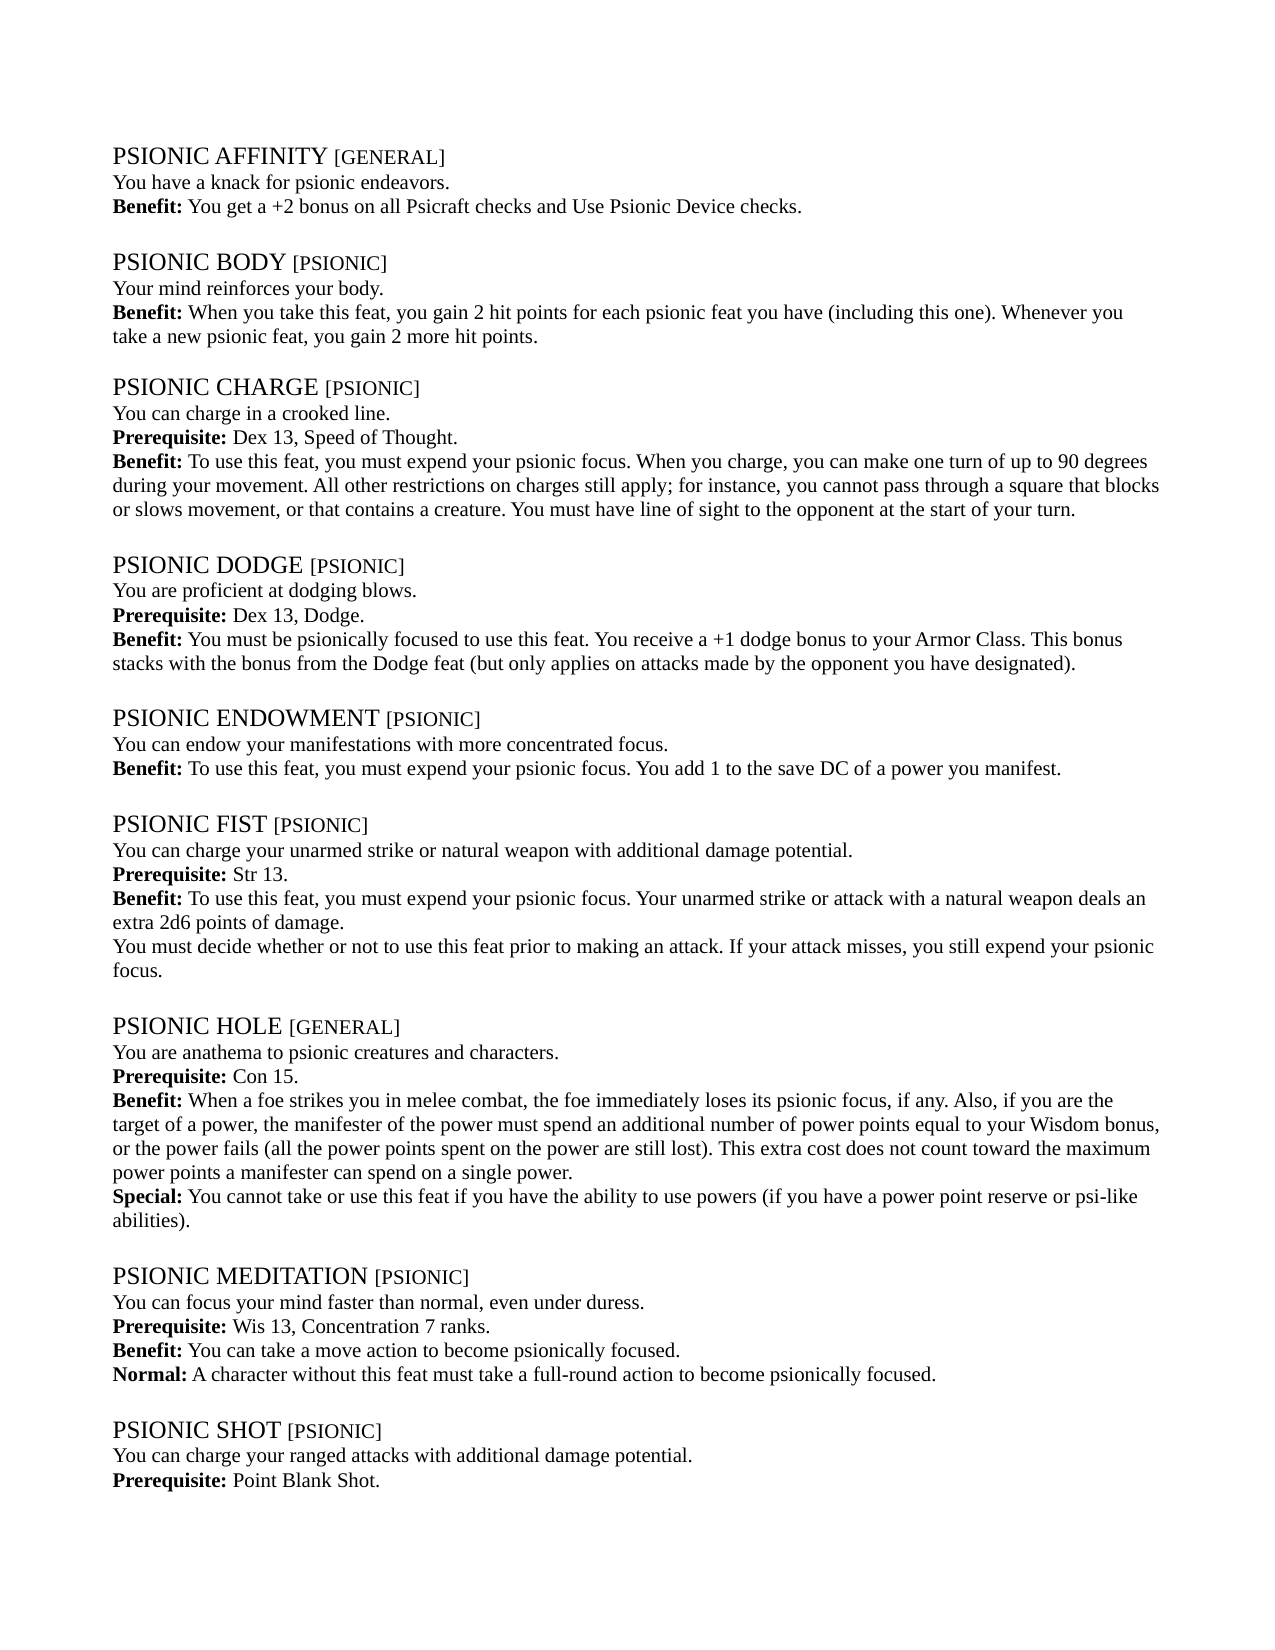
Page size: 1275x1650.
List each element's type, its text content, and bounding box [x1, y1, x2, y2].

text Prerequisite: Wis 13, Concentration 7 ranks. [112, 1314, 1162, 1338]
text Benefit: You get a +2 bonus on all Psicraft checks and Use Psionic Device checks. [112, 194, 1162, 218]
text PSIONIC CHARGE [PSIONIC] [112, 372, 1162, 401]
text PSIONIC MEDITATION [PSIONIC] [112, 1261, 1162, 1290]
text PSIONIC HOLE [GENERAL] [112, 1011, 1162, 1040]
text Benefit: To use this feat, you must expend your psionic focus. You add 1 to the save DC of a power you manifest. [112, 756, 1162, 780]
text You can endow your manifestations with more concentrated focus. [112, 732, 1162, 756]
text You have a knack for psionic endeavors. [112, 170, 1162, 194]
text PSIONIC BODY [PSIONIC] [112, 247, 1162, 276]
text Special: You cannot take or use this feat if you have the ability to use powers (if you have a power point reserve or psi-like abilities). [112, 1184, 1162, 1232]
text You can charge in a crooked line. [112, 401, 1162, 425]
text Prerequisite: Con 15. [112, 1064, 1162, 1088]
text PSIONIC FIST [PSIONIC] [112, 809, 1162, 838]
text Benefit: When a foe strikes you in melee combat, the foe immediately loses its psionic focus, if any. Also, if you are the target of a power, the manifester of the power must spend an additional number of power points equal to your Wisdom bonus, or the power fails (all the power points spent on the power are still lost). This extra cost does not count toward the maximum power points a manifester can spend on a single power. [112, 1088, 1162, 1184]
text PSIONIC SHOT [PSIONIC] [112, 1415, 1162, 1443]
text You are proficient at dodging blows. [112, 578, 1162, 602]
text Prerequisite: Dex 13, Speed of Thought. [112, 425, 1162, 449]
text You must decide whether or not to use this feat prior to making an attack. If your attack misses, you still expend your psionic focus. [112, 934, 1162, 982]
text PSIONIC DODGE [PSIONIC] [112, 550, 1162, 578]
text Your mind reinforces your body. [112, 276, 1162, 300]
text Benefit: When you take this feat, you gain 2 hit points for each psionic feat you have (including this one). Whenever you take a new psionic feat, you gain 2 more hit points. [112, 300, 1162, 348]
text Prerequisite: Dex 13, Dodge. [112, 602, 1162, 627]
text Benefit: To use this feat, you must expend your psionic focus. When you charge, you can make one turn of up to 90 degrees during your movement. All other restrictions on charges still apply; for instance, you cannot pass through a square that blocks or slows movement, or that contains a creature. You must have line of sight to the opponent at the start of your turn. [112, 449, 1162, 521]
text PSIONIC ENDOWMENT [PSIONIC] [112, 703, 1162, 732]
text Prerequisite: Point Blank Shot. [112, 1467, 1162, 1492]
text You can charge your unarmed strike or natural weapon with additional damage potential. [112, 838, 1162, 862]
text Benefit: To use this feat, you must expend your psionic focus. Your unarmed strike or attack with a natural weapon deals an extra 2d6 points of damage. [112, 886, 1162, 934]
text Normal: A character without this feat must take a full-round action to become psionically focused. [112, 1362, 1162, 1386]
text PSIONIC AFFINITY [GENERAL] [112, 141, 1162, 170]
text You can focus your mind faster than normal, even under duress. [112, 1290, 1162, 1314]
text You can charge your ranged attacks with additional damage potential. [112, 1443, 1162, 1467]
text You are anathema to psionic creatures and characters. [112, 1040, 1162, 1064]
text Benefit: You can take a move action to become psionically focused. [112, 1338, 1162, 1362]
text Benefit: You must be psionically focused to use this feat. You receive a +1 dodge bonus to your Armor Class. This bonus stacks with the bonus from the Dodge feat (but only applies on attacks made by the opponent you have designated). [112, 627, 1162, 675]
text Prerequisite: Str 13. [112, 862, 1162, 886]
